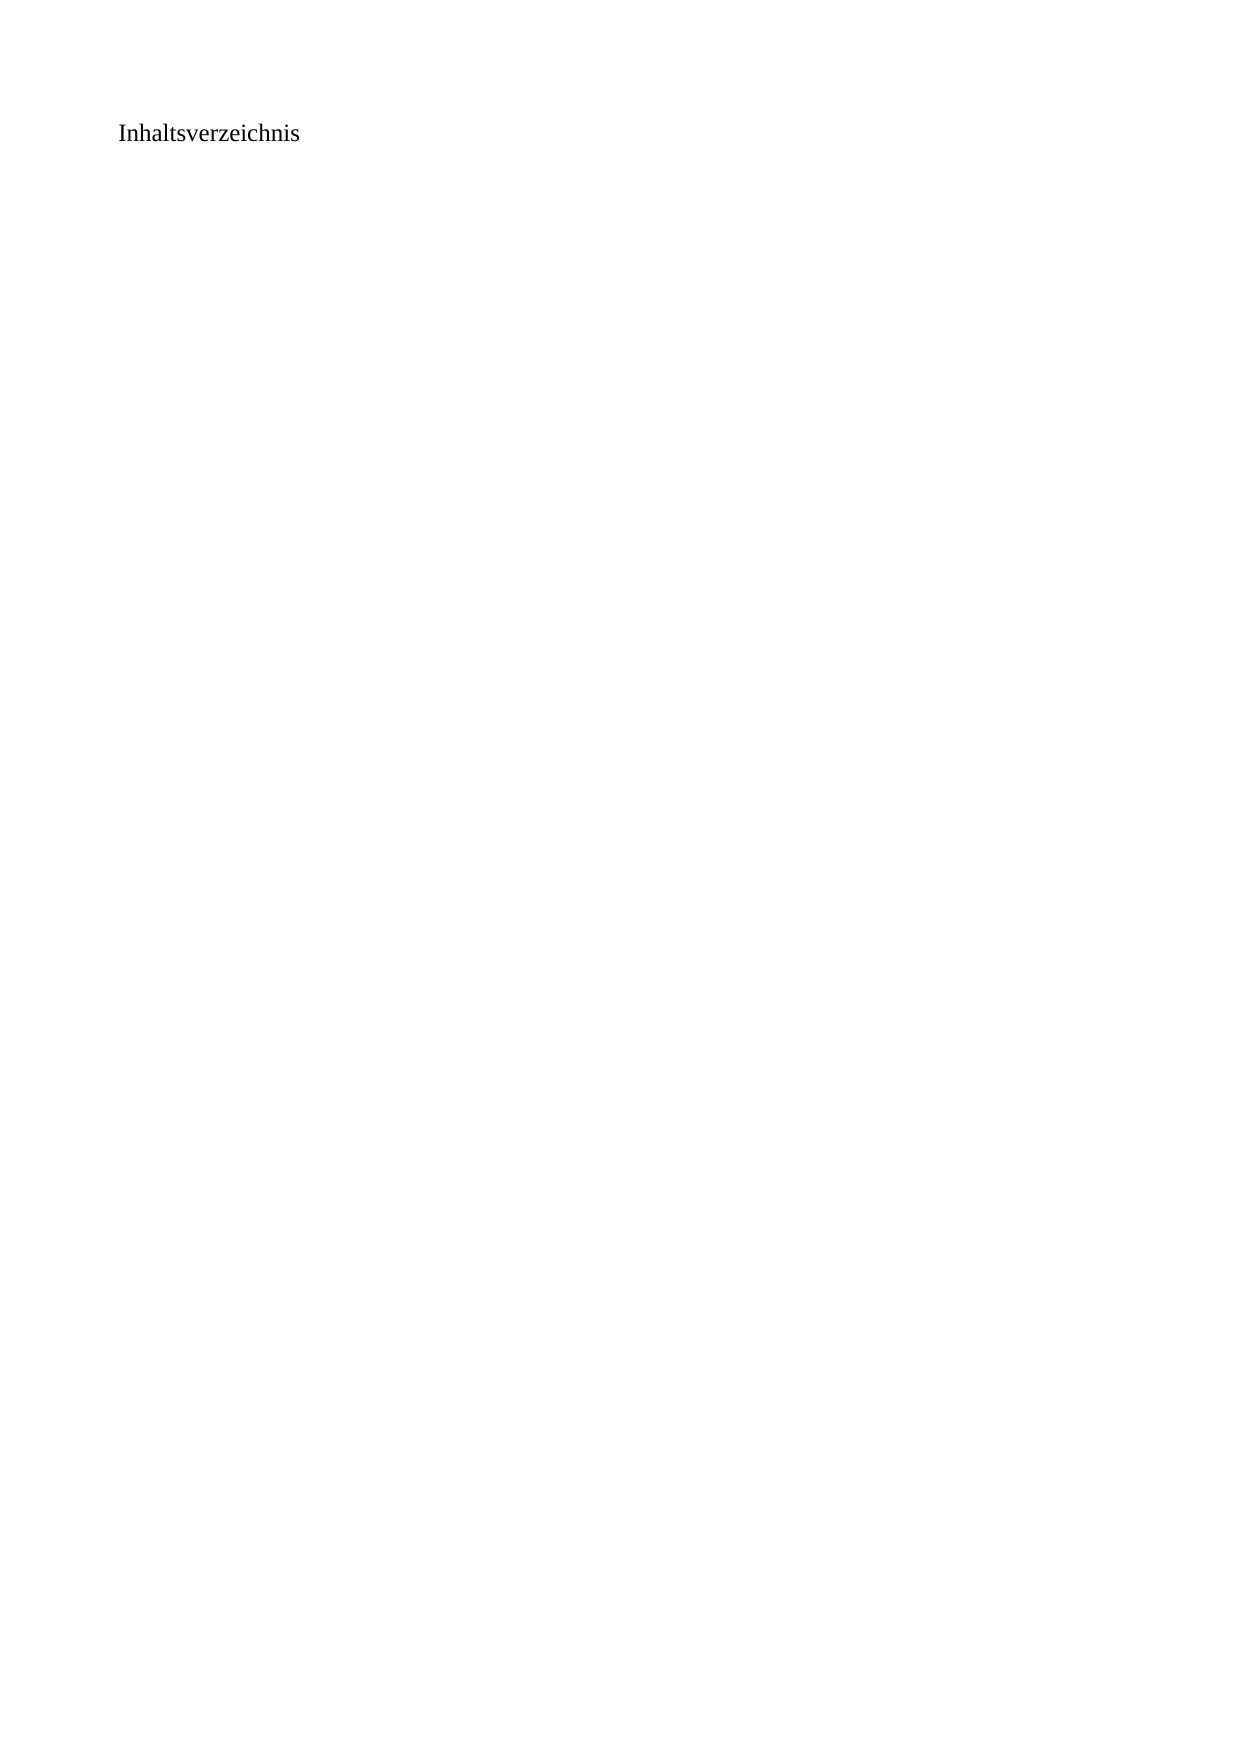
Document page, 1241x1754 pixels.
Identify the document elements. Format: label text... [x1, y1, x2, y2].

text Inhaltsverzeichnis [118, 118, 1122, 147]
